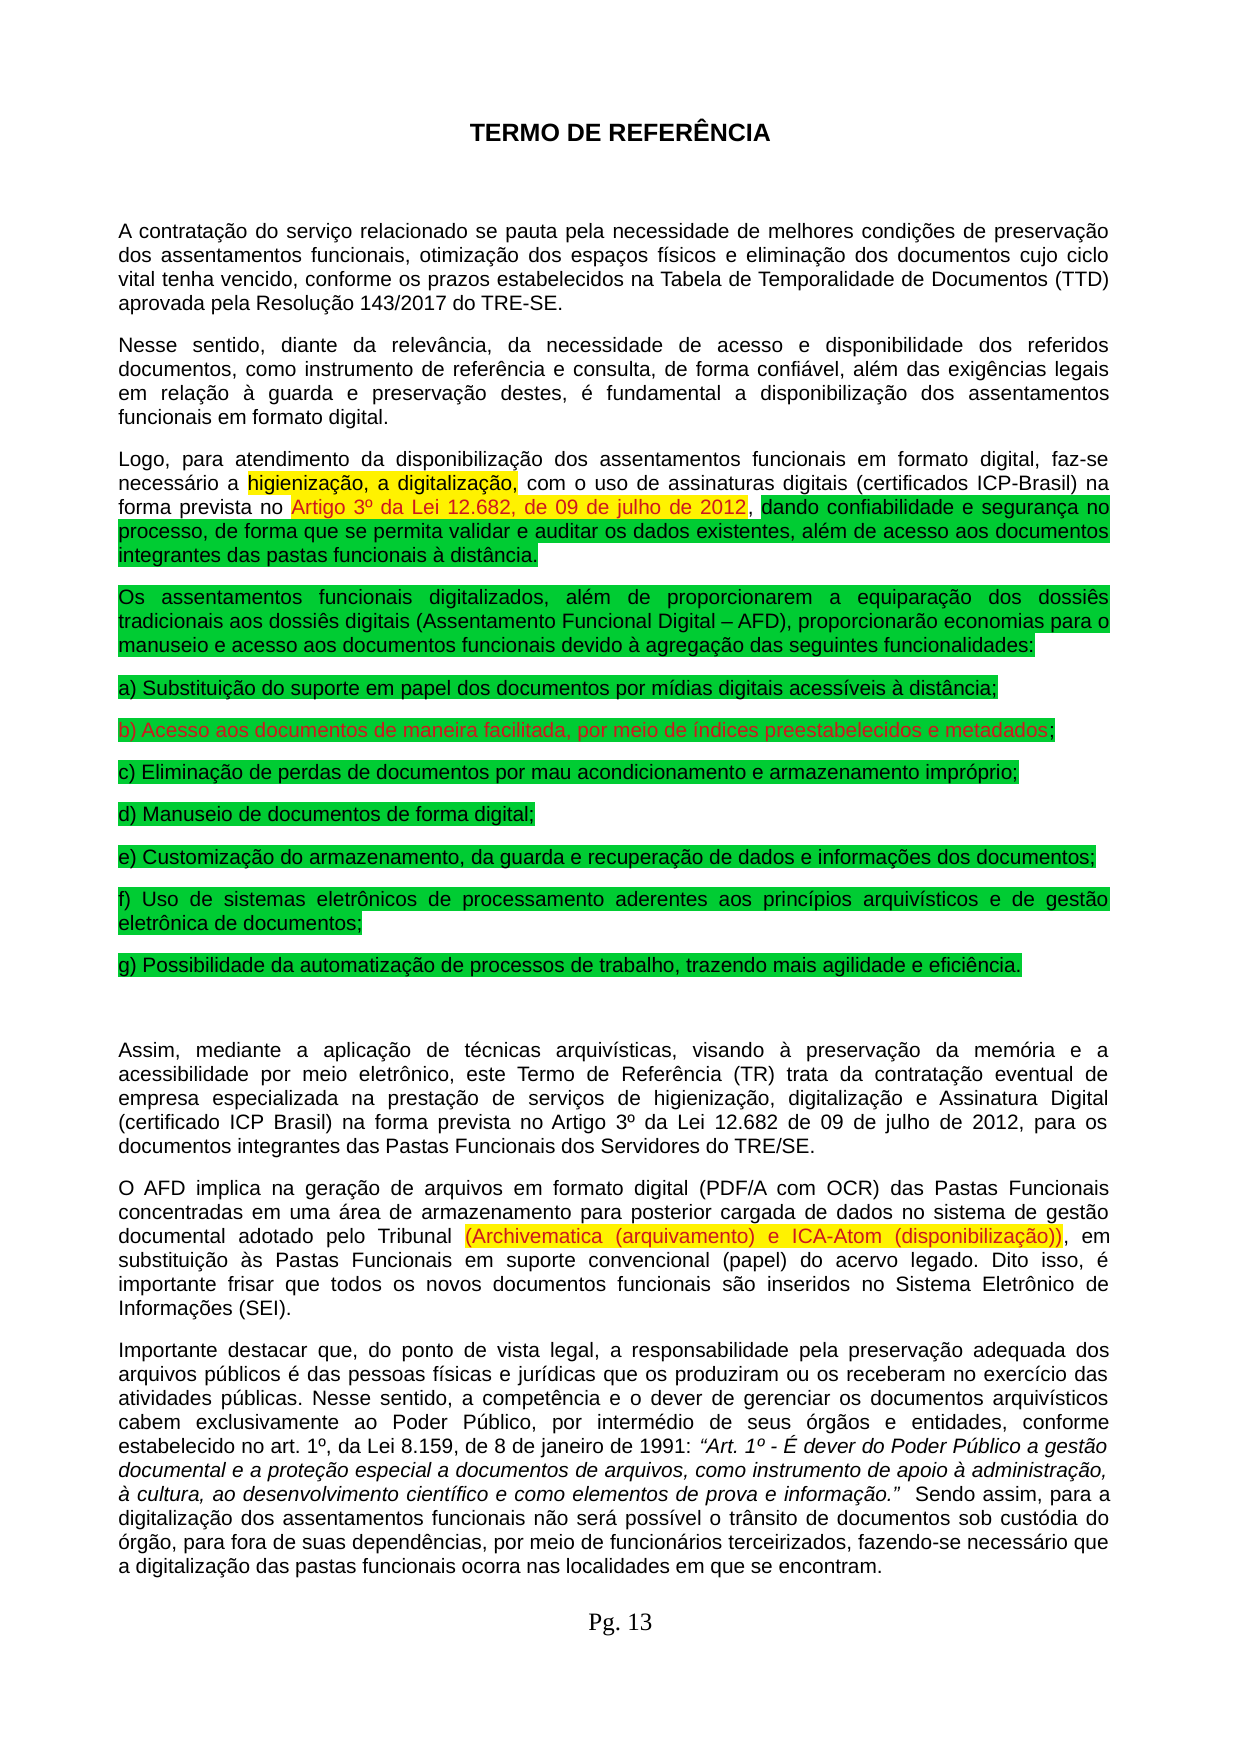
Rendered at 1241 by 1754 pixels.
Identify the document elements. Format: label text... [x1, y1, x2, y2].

text e) Customização do armazenamento, da guarda e recuperação de dados e informações dos documentos; [118, 844, 1110, 868]
text g) Possibilidade da automatização de processos de trabalho, trazendo mais agilidade e eficiência. [118, 953, 1110, 977]
text Os assentamentos funcionais digitalizados, além de proporcionarem a equiparação dos dossiês tradicionais aos dossiês digitais (Assentamento Funcional Digital – AFD), proporcionarão economias para o manuseio e acesso aos documentos funcionais devido à agregação das seguintes funcionalidades: [118, 585, 1110, 657]
text O AFD implica na geração de arquivos em formato digital (PDF/A com OCR) das Pastas Funcionais concentradas em uma área de armazenamento para posterior cargada de dados no sistema de gestão documental adotado pelo Tribunal (Archivematica (arquivamento) e ICA-Atom (disponibilização)), em substituição às Pastas Funcionais em suporte convencional (papel) do acervo legado. Dito isso, é importante frisar que todos os novos documentos funcionais são inseridos no Sistema Eletrônico de Informações (SEI). [118, 1176, 1110, 1319]
text Nesse sentido, diante da relevância, da necessidade de acesso e disponibilidade dos referidos documentos, como instrumento de referência e consulta, de forma confiável, além das exigências legais em relação à guarda e preservação destes, é fundamental a disponibilização dos assentamentos funcionais em formato digital. [118, 333, 1110, 429]
text f) Uso de sistemas eletrônicos de processamento aderentes aos princípios arquivísticos e de gestão eletrônica de documentos; [118, 887, 1110, 935]
text d) Manuseio de documentos de forma digital; [118, 802, 1110, 826]
text b) Acesso aos documentos de maneira facilitada, por meio de índices preestabelecidos e metadados; [118, 718, 1110, 742]
text A contratação do serviço relacionado se pauta pela necessidade de melhores condições de preservação dos assentamentos funcionais, otimização dos espaços físicos e eliminação dos documentos cujo ciclo vital tenha vencido, conforme os prazos estabelecidos na Tabela de Temporalidade de Documentos (TTD) aprovada pela Resolução 143/2017 do TRE-SE. [118, 219, 1110, 314]
text a) Substituição do suporte em papel dos documentos por mídias digitais acessíveis à distância; [118, 675, 1110, 699]
text Importante destacar que, do ponto de vista legal, a responsabilidade pela preservação adequada dos arquivos públicos é das pessoas físicas e jurídicas que os produziram ou os receberam no exercício das atividades públicas. Nesse sentido, a competência e o dever de gerenciar os documentos arquivísticos cabem exclusivamente ao Poder Público, por intermédio de seus órgãos e entidades, conforme estabelecido no art. 1º, da Lei 8.159, de 8 de janeiro de 1991: “Art. 1º - É dever do Poder Público a gestão documental e a proteção especial a documentos de arquivos, como instrumento de apoio à administração, à cultura, ao desenvolvimento científico e como elementos de prova e informação.” Sendo assim, para a digitalização dos assentamentos funcionais não será possível o trânsito de documentos sob custódia do órgão, para fora de suas dependências, por meio de funcionários terceirizados, fazendo-se necessário que a digitalização das pastas funcionais ocorra nas localidades em que se encontram. [118, 1338, 1110, 1577]
text c) Eliminação de perdas de documentos por mau acondicionamento e armazenamento impróprio; [118, 760, 1110, 784]
text Logo, para atendimento da disponibilização dos assentamentos funcionais em formato digital, faz-se necessário a higienização, a digitalização, com o uso de assinaturas digitais (certificados ICP-Brasil) na forma prevista no Artigo 3º da Lei 12.682, de 09 de julho de 2012, dando confiabilidade e segurança no processo, de forma que se permita validar e auditar os dados existentes, além de acesso aos documentos integrantes das pastas funcionais à distância. [118, 447, 1110, 567]
text Assim, mediante a aplicação de técnicas arquivísticas, visando à preservação da memória e a acessibilidade por meio eletrônico, este Termo de Referência (TR) trata da contratação eventual de empresa especializada na prestação de serviços de higienização, digitalização e Assinatura Digital (certificado ICP Brasil) na forma prevista no Artigo 3º da Lei 12.682 de 09 de julho de 2012, para os documentos integrantes das Pastas Funcionais dos Servidores do TRE/SE. [118, 1038, 1110, 1157]
